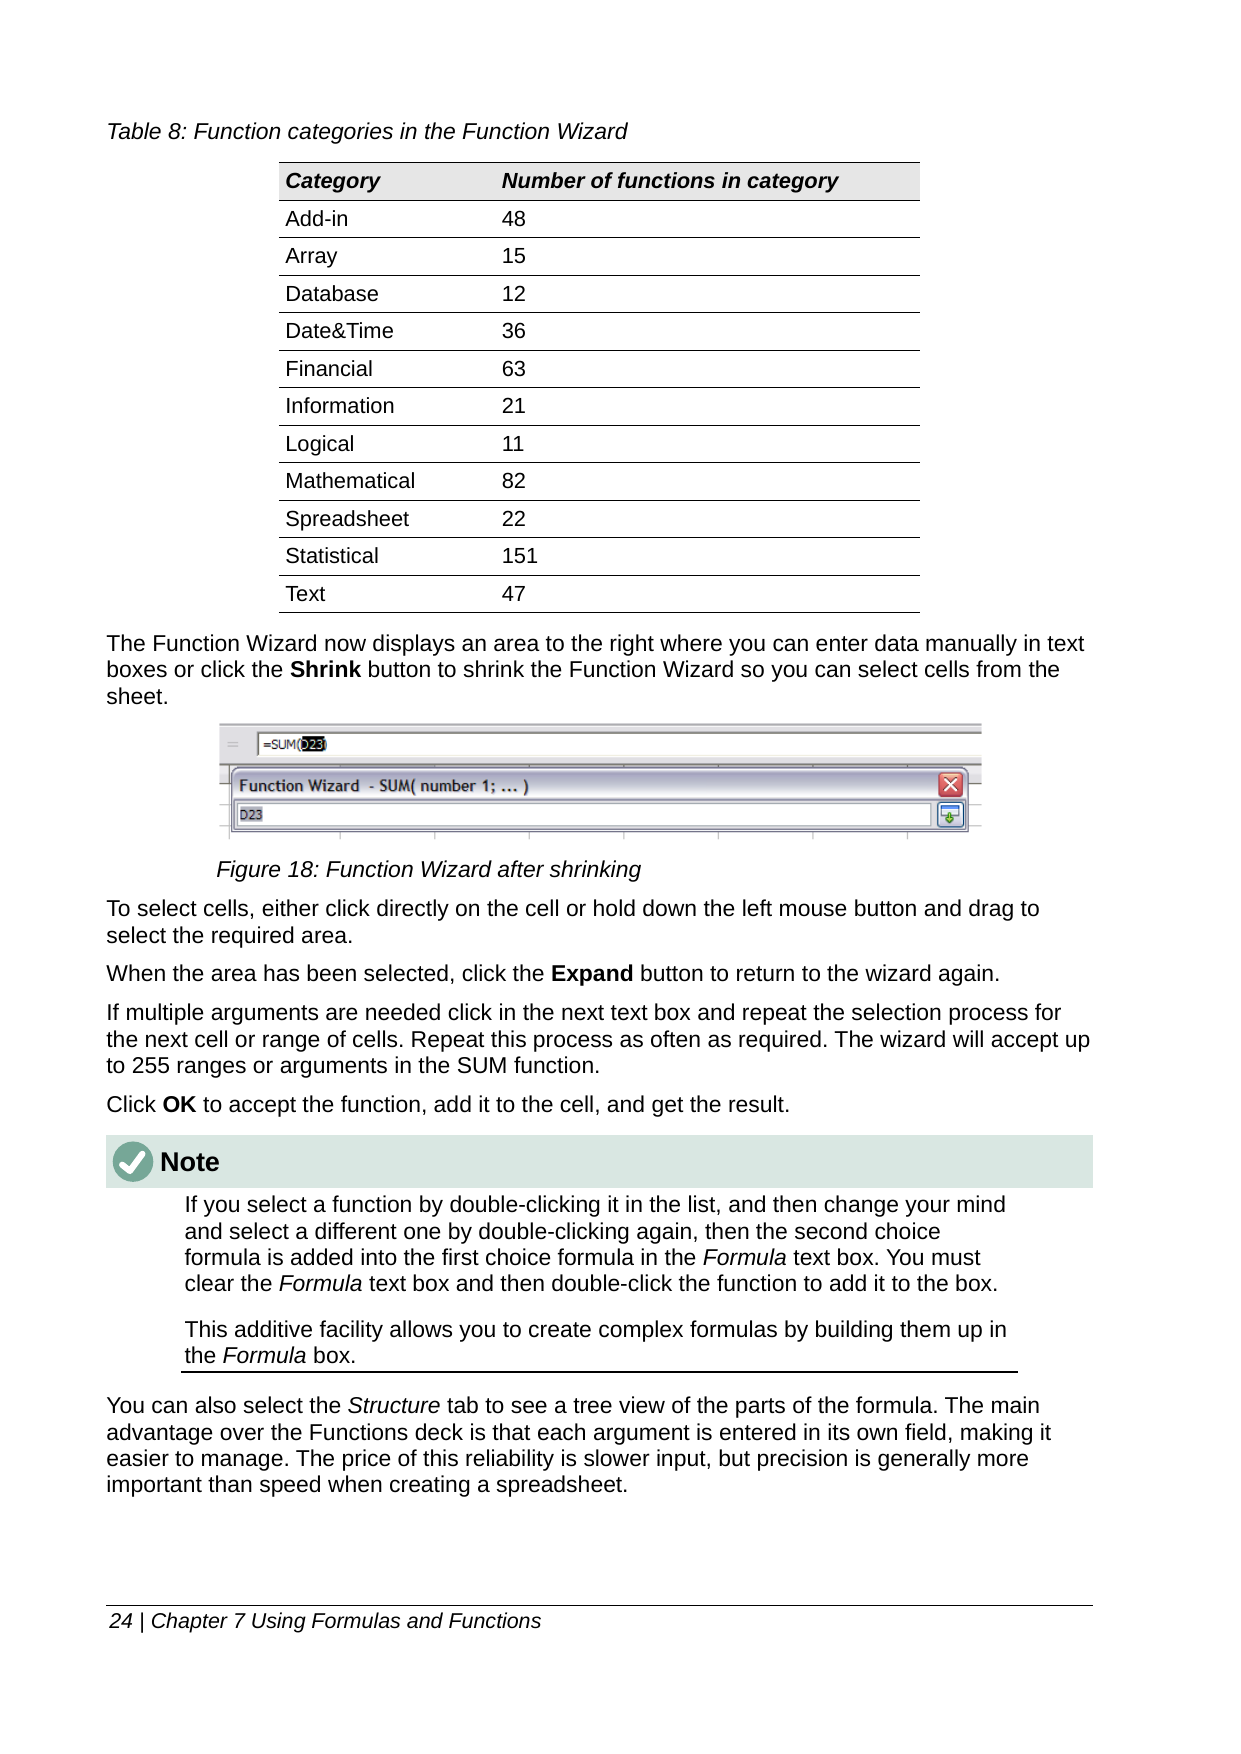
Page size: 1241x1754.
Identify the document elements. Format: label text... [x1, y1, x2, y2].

text To select cells, either click directly on the cell or hold down the left mouse button and drag to select the required area. [106, 895, 1093, 948]
table_cell 15 [495, 238, 920, 275]
table_cell 21 [495, 388, 920, 425]
table_cell Mathematical [279, 463, 495, 500]
table_cell Date&Time [279, 313, 495, 350]
table_cell 22 [495, 501, 920, 537]
text Table 8: Function categories in the Function Wizard [106, 118, 1093, 144]
table_cell 63 [495, 351, 920, 387]
picture [216, 721, 983, 844]
text This additive facility allows you to create complex formulas by building them up in the Formula box. [181, 1312, 1018, 1371]
table_header Category [279, 163, 495, 200]
table_header Number of functions in category [495, 163, 920, 200]
table_cell 11 [495, 426, 920, 462]
table_cell Statistical [279, 538, 495, 575]
table_cell 151 [495, 538, 920, 575]
table_cell Database [279, 276, 495, 312]
text If you select a function by double-clicking it in the list, and then change your mind and select a different one by double-clicking again, then the second choice formula is added into the first choice formula in the Formula text box. You must clear the Formula text box and then double-click the function to add it to the box. [181, 1188, 1018, 1297]
table_cell 36 [495, 313, 920, 350]
table_cell 12 [495, 276, 920, 312]
table_cell Information [279, 388, 495, 425]
text Click OK to accept the function, add it to the cell, and get the result. [106, 1091, 1093, 1117]
table_cell Array [279, 238, 495, 275]
text The Function Wizard now displays an area to the right where you can enter data manually in text boxes or click the Shrink button to shrink the Function Wizard so you can select cells from the sheet. [106, 630, 1093, 709]
table_cell 82 [495, 463, 920, 500]
subtitle Note [106, 1135, 1093, 1188]
table_cell Financial [279, 351, 495, 387]
table_cell Text [279, 576, 495, 612]
text Figure 18: Function Wizard after shrinking [216, 856, 983, 883]
table_cell 48 [495, 201, 920, 237]
table_cell Spreadsheet [279, 501, 495, 537]
table_cell Logical [279, 426, 495, 462]
text When the area has been selected, click the Expand button to return to the wizard again. [106, 960, 1093, 987]
text If multiple arguments are needed click in the next text box and repeat the selection process for the next cell or range of cells. Repeat this process as often as required. The wizard will accept up to 255 ranges or arguments in the SUM function. [106, 999, 1093, 1078]
text You can also select the Structure tab to see a tree view of the parts of the formula. The main advantage over the Functions deck is that each argument is entered in its own field, making it easier to manage. The price of this reliability is slower input, but precision is generally more important than speed when creating a spreadsheet. [106, 1392, 1093, 1497]
table_cell Add-in [279, 201, 495, 237]
table_cell 47 [495, 576, 920, 612]
